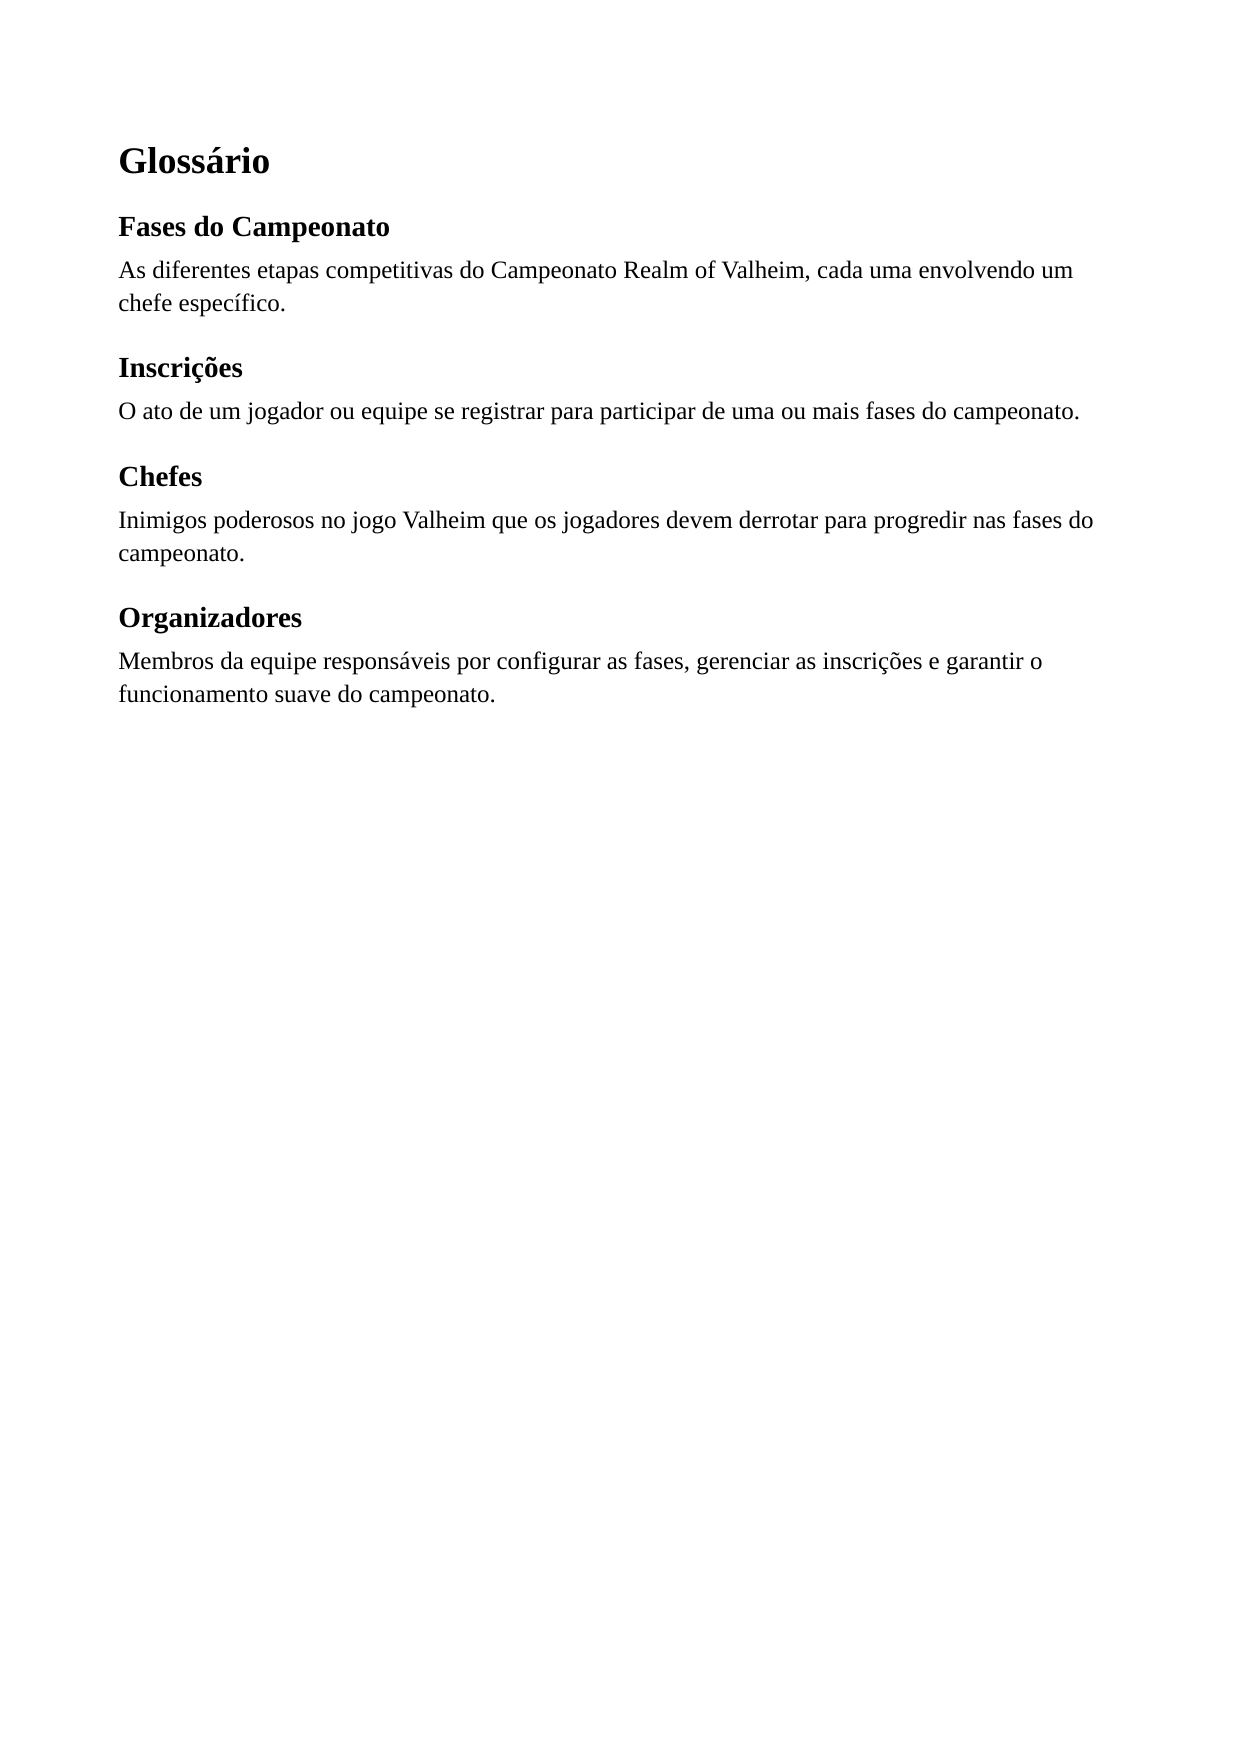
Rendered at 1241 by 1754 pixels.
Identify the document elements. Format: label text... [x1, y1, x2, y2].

subtitle Organizadores [118, 600, 1122, 633]
text Inimigos poderosos no jogo Valheim que os jogadores devem derrotar para progredir nas fases do campeonato. [118, 505, 1122, 566]
subtitle Inscrições [118, 350, 1122, 384]
subtitle Glossário [118, 139, 1122, 182]
subtitle Chefes [118, 459, 1122, 492]
text Membros da equipe responsáveis por configurar as fases, gerenciar as inscrições e garantir o funcionamento suave do campeonato. [118, 646, 1122, 708]
subtitle Fases do Campeonato [118, 209, 1122, 243]
text O ato de um jogador ou equipe se registrar para participar de uma ou mais fases do campeonato. [118, 396, 1122, 425]
text As diferentes etapas competitivas do Campeonato Realm of Valheim, cada uma envolvendo um chefe específico. [118, 255, 1122, 317]
